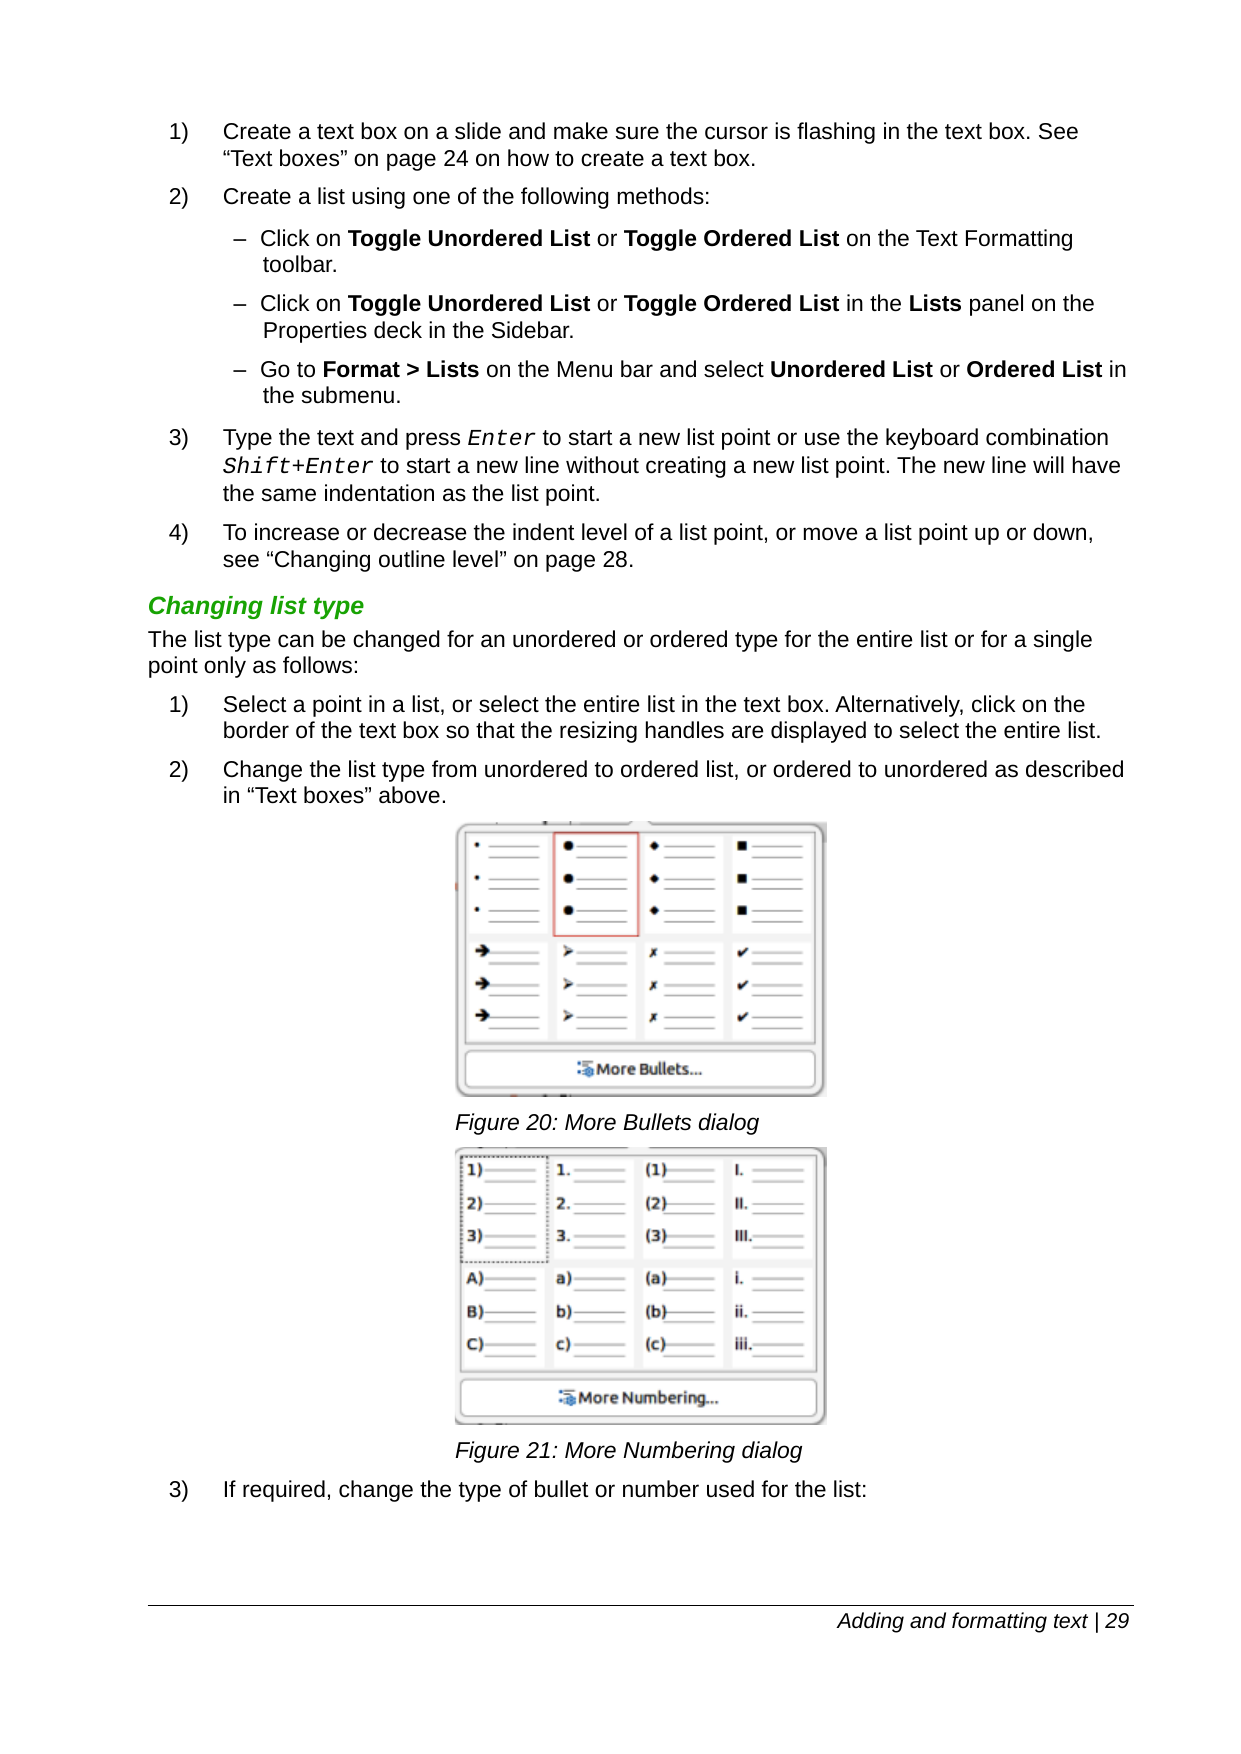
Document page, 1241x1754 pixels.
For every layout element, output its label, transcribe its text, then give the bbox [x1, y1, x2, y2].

list Click on Toggle Unordered List or Toggle Ordered List on the Text Formatting toolbar. [230, 222, 1134, 278]
text Figure 20: More Bullets dialog [455, 1109, 827, 1135]
list Change the list type from unordered to ordered list, or ordered to unordered as described in “Text boxes” above. [189, 756, 1134, 809]
list Select a point in a list, or select the entire list in the text box. Alternatively, click on the border of the text box so that the resizing handles are displayed to select the entire list. [189, 691, 1134, 743]
list Create a text box on a slide and make sure the cursor is flashing in the text box. See “Text boxes” on page 24 on how to create a text box. [189, 118, 1134, 171]
text Figure 21: More Numbering dialog [455, 1437, 827, 1463]
subtitle Changing list type [148, 591, 1134, 619]
picture [454, 821, 827, 1097]
list If required, change the type of bullet or number used for the list: [189, 1476, 1134, 1502]
list To increase or decrease the indent level of a list point, or move a list point up or down, see “Changing outline level” on page 28. [189, 519, 1134, 572]
list Go to Format > Lists on the Menu bar and select Unordered List or Ordered List in the submenu. [230, 353, 1134, 411]
list Type the text and press Enter to start a new list point or use the keyboard combination Shift+Enter to start a new line without creating a new list point. The new line will have the same indentation as the list point. [189, 424, 1134, 507]
list Click on Toggle Unordered List or Toggle Ordered List in the Lists panel on the Properties deck in the Sidebar. [230, 287, 1134, 343]
text The list type can be changed for an unordered or ordered type for the entire list or for a single point only as follows: [148, 626, 1134, 678]
picture [454, 1147, 827, 1425]
list Create a list using one of the following methods: [189, 183, 1134, 210]
